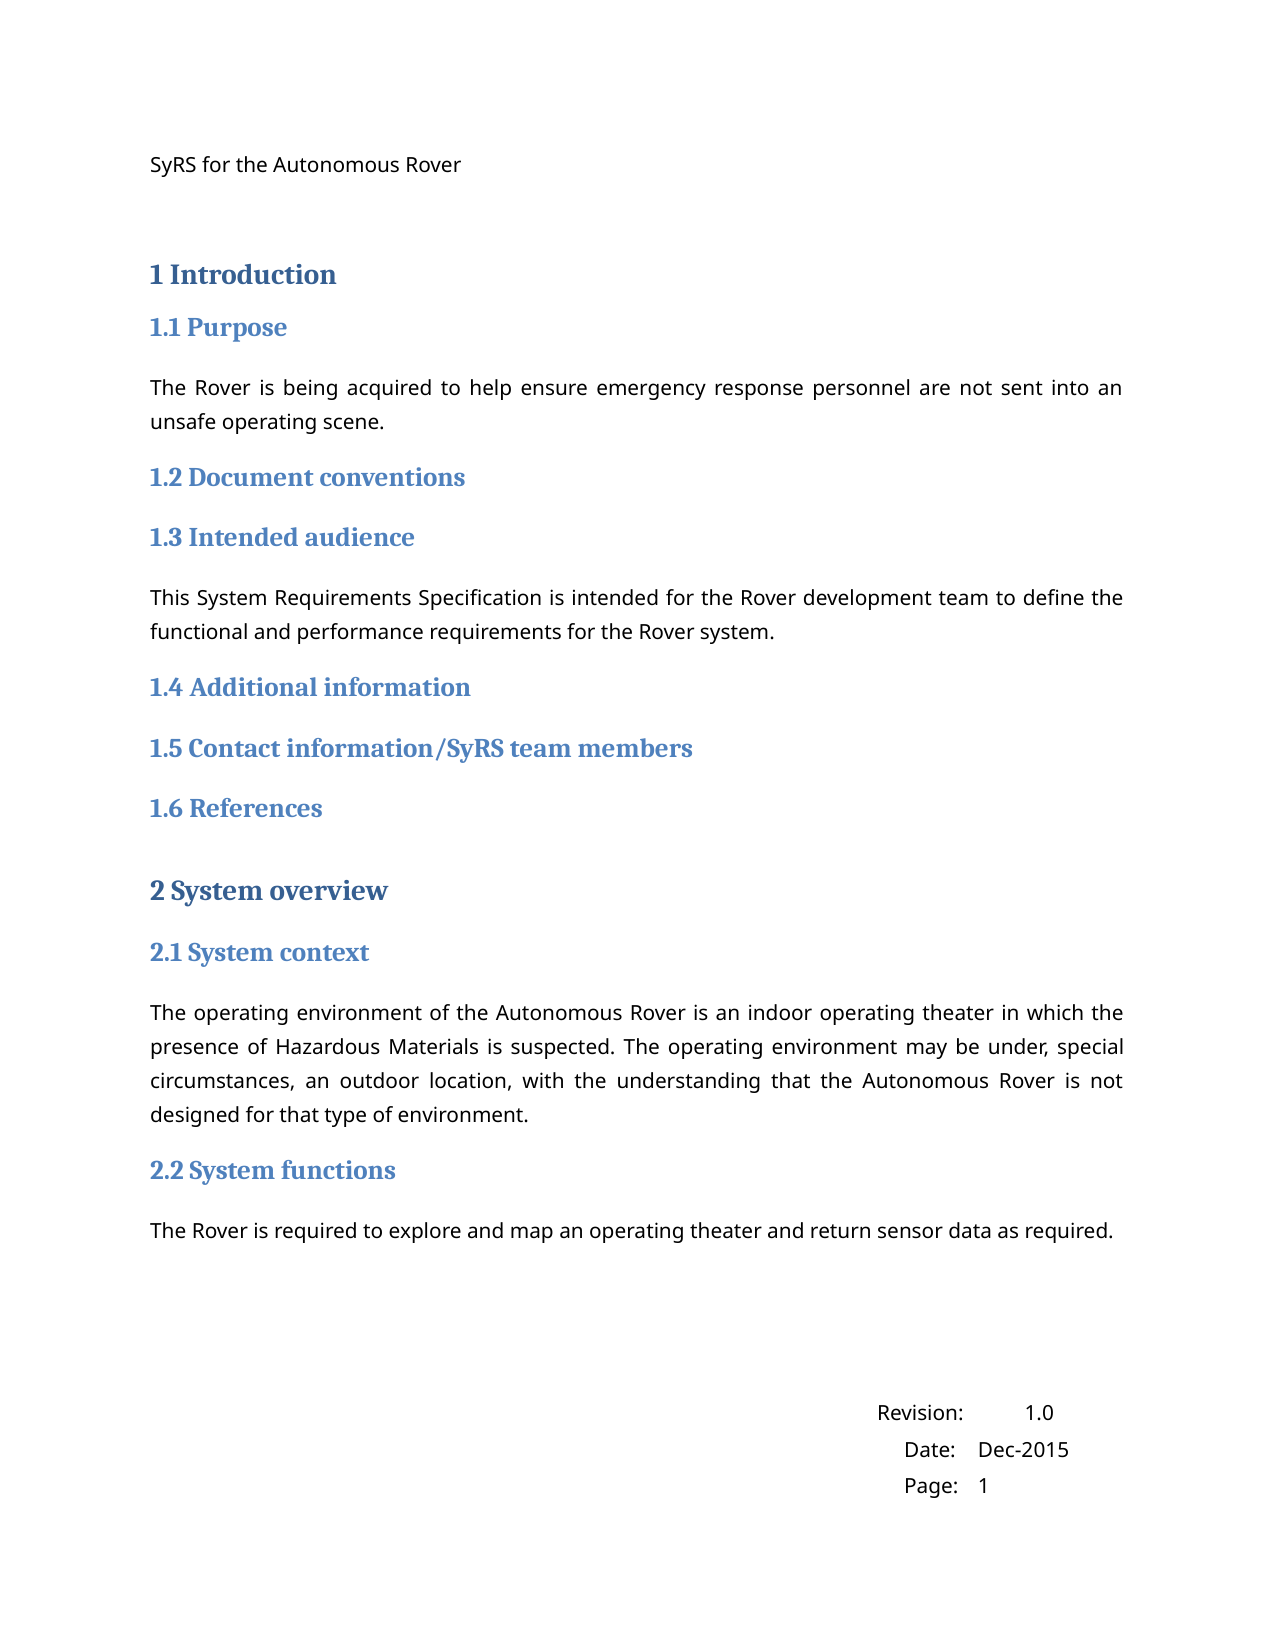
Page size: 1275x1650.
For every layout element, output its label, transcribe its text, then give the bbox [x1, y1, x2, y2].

subtitle 1.5 Contact information/SyRS team members [150, 733, 1125, 764]
subtitle 2.1 System context [150, 937, 1125, 969]
text The Rover is required to explore and map an operating theater and return sensor data as required. [150, 1216, 1125, 1244]
text The Rover is being acquired to help ensure emergency response personnel are not sent into an unsafe operating scene. [150, 373, 1125, 435]
subtitle 1 Introduction [150, 258, 1125, 291]
subtitle 1.1 Purpose [150, 312, 1125, 343]
subtitle 2 System overview [150, 874, 1125, 908]
subtitle 2.2 System functions [150, 1155, 1125, 1186]
text This System Requirements Specification is intended for the Rover development team to define the functional and performance requirements for the Rover system. [150, 583, 1125, 646]
subtitle 1.4 Additional information [150, 672, 1125, 703]
text The operating environment of the Autonomous Rover is an indoor operating theater in which the presence of Hazardous Materials is suspected. The operating environment may be under, special circumstances, an outdoor location, with the understanding that the Autonomous Rover is not designed for that type of environment. [150, 998, 1125, 1129]
subtitle 1.3 Intended audience [150, 522, 1125, 554]
subtitle 1.2 Document conventions [150, 462, 1125, 493]
subtitle 1.6 References [150, 793, 1125, 824]
